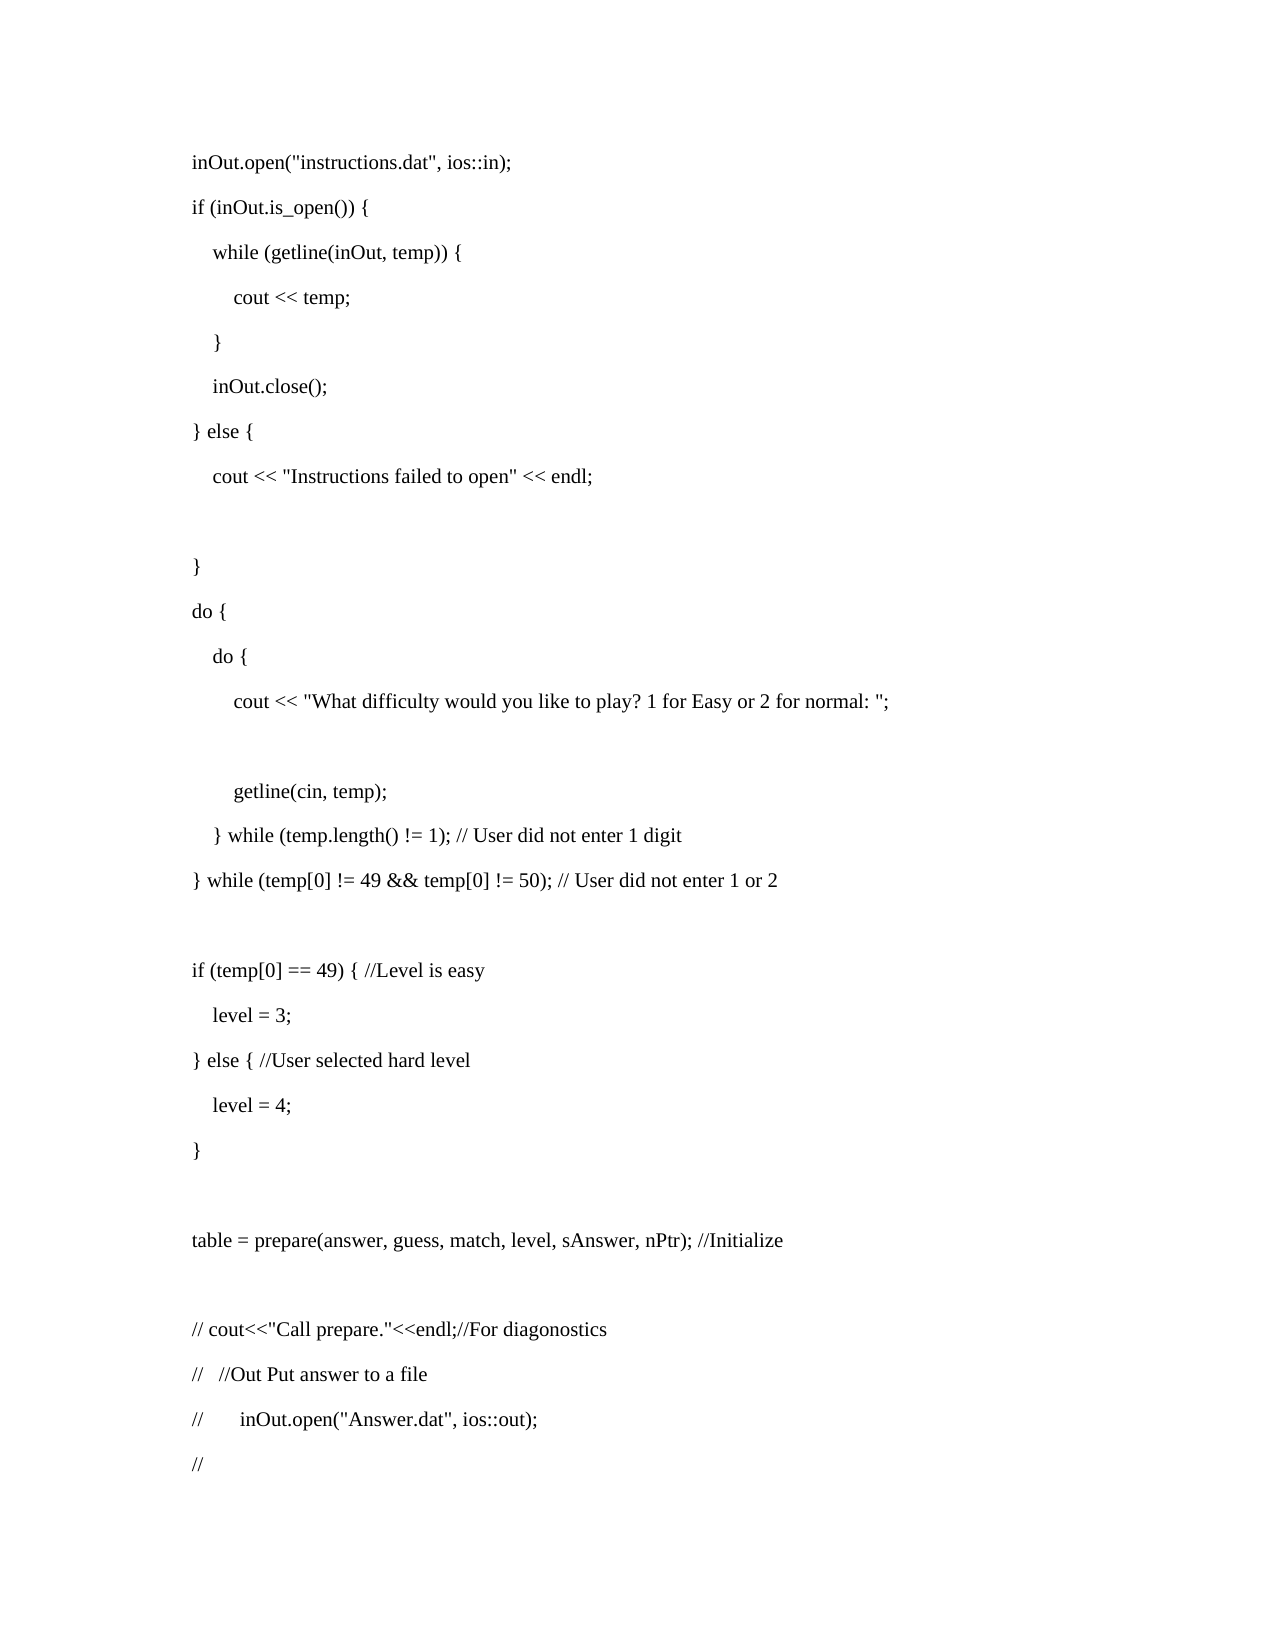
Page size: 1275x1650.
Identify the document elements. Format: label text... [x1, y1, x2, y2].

text inOut.open("instructions.dat", ios::in); [150, 150, 1125, 174]
text // //Out Put answer to a file [150, 1362, 1125, 1386]
text cout << "What difficulty would you like to play? 1 for Easy or 2 for normal: "; [150, 689, 1125, 713]
text do { [150, 599, 1125, 623]
text } [150, 1138, 1125, 1162]
text inOut.close(); [150, 374, 1125, 398]
text table = prepare(answer, guess, match, level, sAnswer, nPtr); //Initialize [150, 1227, 1125, 1252]
text level = 3; [150, 1003, 1125, 1027]
text } [150, 554, 1125, 578]
text } else { //User selected hard level [150, 1048, 1125, 1072]
text // inOut.open("Answer.dat", ios::out); [150, 1407, 1125, 1431]
text do { [150, 644, 1125, 668]
text getline(cin, temp); [150, 778, 1125, 803]
text if (temp[0] == 49) { //Level is easy [150, 958, 1125, 982]
text if (inOut.is_open()) { [150, 195, 1125, 219]
text } else { [150, 419, 1125, 443]
text cout << temp; [150, 285, 1125, 309]
text } while (temp.length() != 1); // User did not enter 1 digit [150, 823, 1125, 847]
text // cout<<"Call prepare."<<endl;//For diagonostics [150, 1317, 1125, 1341]
text cout << "Instructions failed to open" << endl; [150, 464, 1125, 488]
text while (getline(inOut, temp)) { [150, 240, 1125, 264]
text } [150, 329, 1125, 354]
text // [150, 1452, 1125, 1476]
text } while (temp[0] != 49 && temp[0] != 50); // User did not enter 1 or 2 [150, 868, 1125, 892]
text level = 4; [150, 1093, 1125, 1117]
